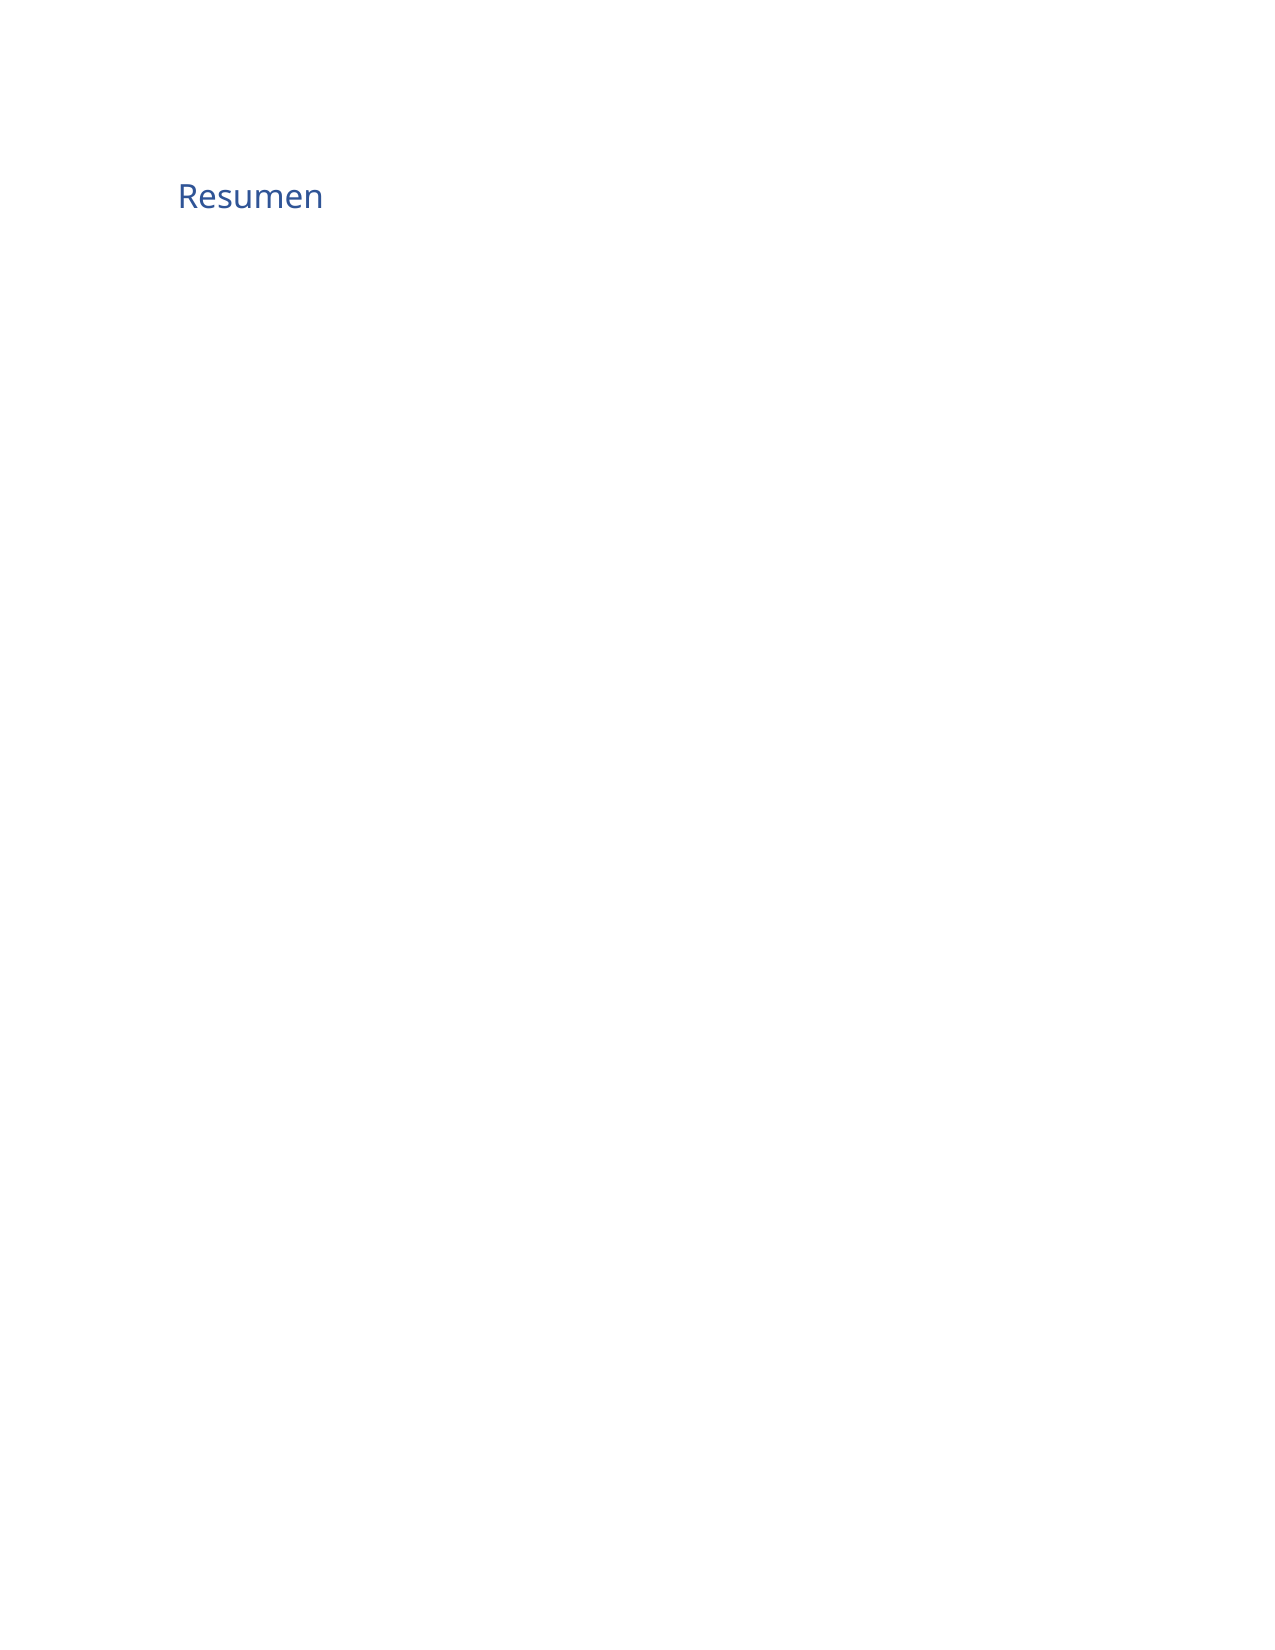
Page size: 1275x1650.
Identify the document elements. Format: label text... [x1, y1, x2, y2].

subtitle Resumen [177, 173, 1098, 218]
